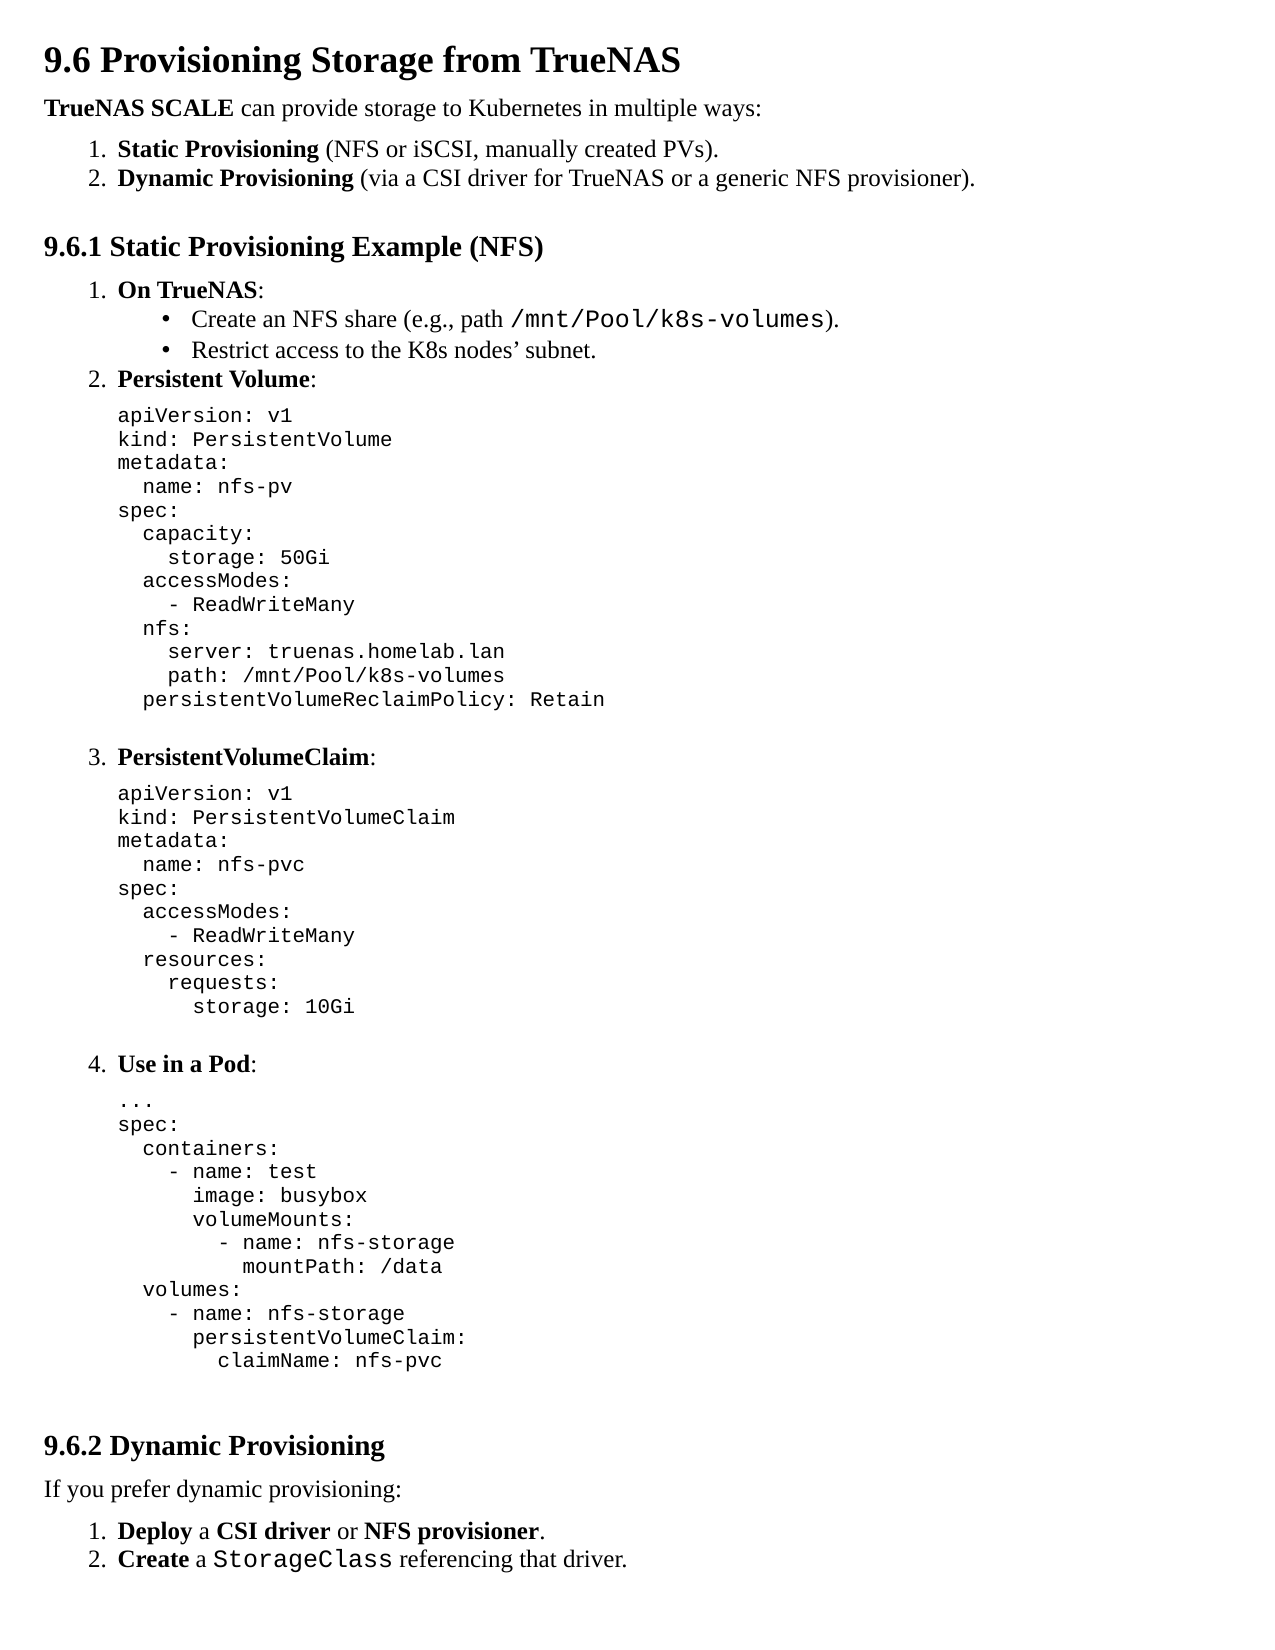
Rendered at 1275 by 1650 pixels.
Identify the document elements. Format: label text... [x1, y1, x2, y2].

list persistentVolumeReclaimPolicy: Retain [88, 689, 1217, 712]
list apiVersion: v1 [88, 783, 1217, 807]
list PersistentVolumeClaim: [88, 742, 1217, 771]
list Deploy a CSI driver or NFS provisioner. [88, 1516, 1217, 1544]
list nfs: [88, 618, 1217, 641]
list accessModes: [88, 571, 1217, 594]
list volumes: [88, 1279, 1217, 1303]
subtitle 9.6.2 Dynamic Provisioning [44, 1428, 1217, 1462]
list Restrict access to the K8s nodes’ subnet. [162, 335, 1217, 364]
list Static Provisioning (NFS or iSCSI, manually created PVs). [88, 134, 1217, 163]
list metadata: [88, 452, 1217, 476]
list ... [88, 1090, 1217, 1114]
list metadata: [88, 830, 1217, 854]
list Create an NFS share (e.g., path /mnt/Pool/k8s-volumes). [162, 304, 1217, 335]
list - name: nfs-storage [88, 1232, 1217, 1256]
list spec: [88, 499, 1217, 523]
list - name: test [88, 1161, 1217, 1185]
list accessModes: [88, 901, 1217, 925]
list image: busybox [88, 1185, 1217, 1208]
list Use in a Pod: [88, 1049, 1217, 1078]
text TrueNAS SCALE can provide storage to Kubernetes in multiple ways: [44, 93, 1217, 122]
list server: truenas.homelab.lan [88, 641, 1217, 665]
list Create a StorageClass referencing that driver. [88, 1544, 1217, 1575]
subtitle 9.6.1 Static Provisioning Example (NFS) [44, 229, 1217, 263]
list resources: [88, 949, 1217, 972]
list Persistent Volume: [88, 364, 1217, 392]
text If you prefer dynamic provisioning: [44, 1474, 1217, 1503]
list apiVersion: v1 [88, 405, 1217, 429]
list storage: 10Gi [88, 996, 1217, 1019]
list volumeMounts: [88, 1208, 1217, 1232]
list - ReadWriteMany [88, 594, 1217, 618]
list name: nfs-pvc [88, 854, 1217, 878]
list storage: 50Gi [88, 547, 1217, 571]
list path: /mnt/Pool/k8s-volumes [88, 665, 1217, 689]
list name: nfs-pv [88, 476, 1217, 499]
subtitle 9.6 Provisioning Storage from TrueNAS [44, 37, 1217, 81]
list capacity: [88, 523, 1217, 547]
list Dynamic Provisioning (via a CSI driver for TrueNAS or a generic NFS provisioner). [88, 163, 1217, 192]
list spec: [88, 878, 1217, 901]
list persistentVolumeClaim: [88, 1327, 1217, 1350]
list containers: [88, 1138, 1217, 1161]
list claimName: nfs-pvc [88, 1350, 1217, 1374]
list - ReadWriteMany [88, 925, 1217, 949]
list mountPath: /data [88, 1256, 1217, 1279]
list requests: [88, 972, 1217, 996]
list spec: [88, 1114, 1217, 1138]
list - name: nfs-storage [88, 1303, 1217, 1327]
list kind: PersistentVolume [88, 429, 1217, 452]
list On TrueNAS: [88, 275, 1217, 304]
list kind: PersistentVolumeClaim [88, 807, 1217, 830]
